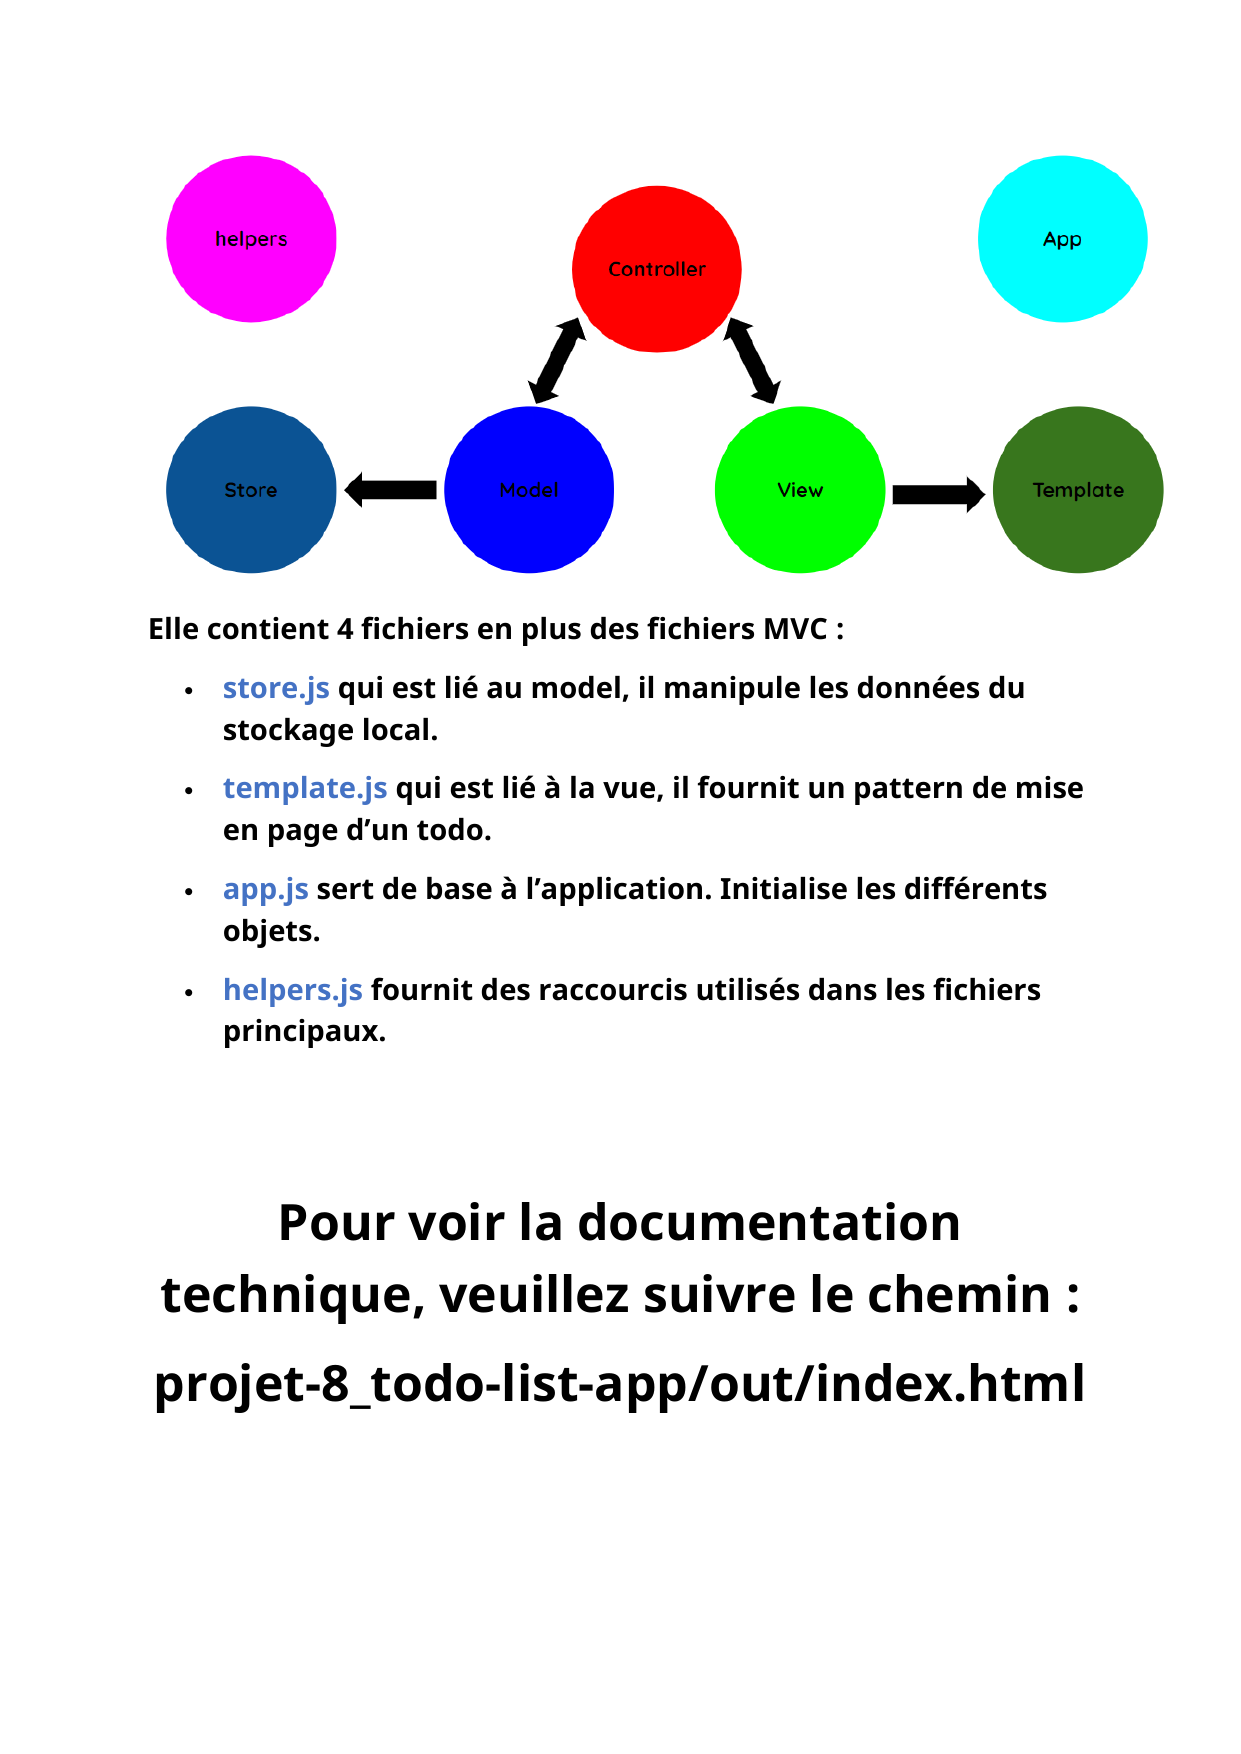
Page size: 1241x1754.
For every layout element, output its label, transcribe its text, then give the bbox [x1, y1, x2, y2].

list template.js qui est lié à la vue, il fournit un pattern de mise en page d’un todo. [185, 767, 1093, 849]
text Elle contient 4 fichiers en plus des fichiers MVC : [148, 608, 1093, 648]
list helpers.js fournit des raccourcis utilisés dans les fichiers principaux. [185, 969, 1093, 1050]
list store.js qui est lié au model, il manipule les données du stockage local. [185, 667, 1093, 748]
list app.js sert de base à l’application. Initialise les différents objets. [185, 868, 1093, 950]
text Pour voir la documentation technique, veuillez suivre le chemin : [148, 1187, 1093, 1327]
text projet-8_todo-list-app/out/index.html [148, 1348, 1093, 1416]
